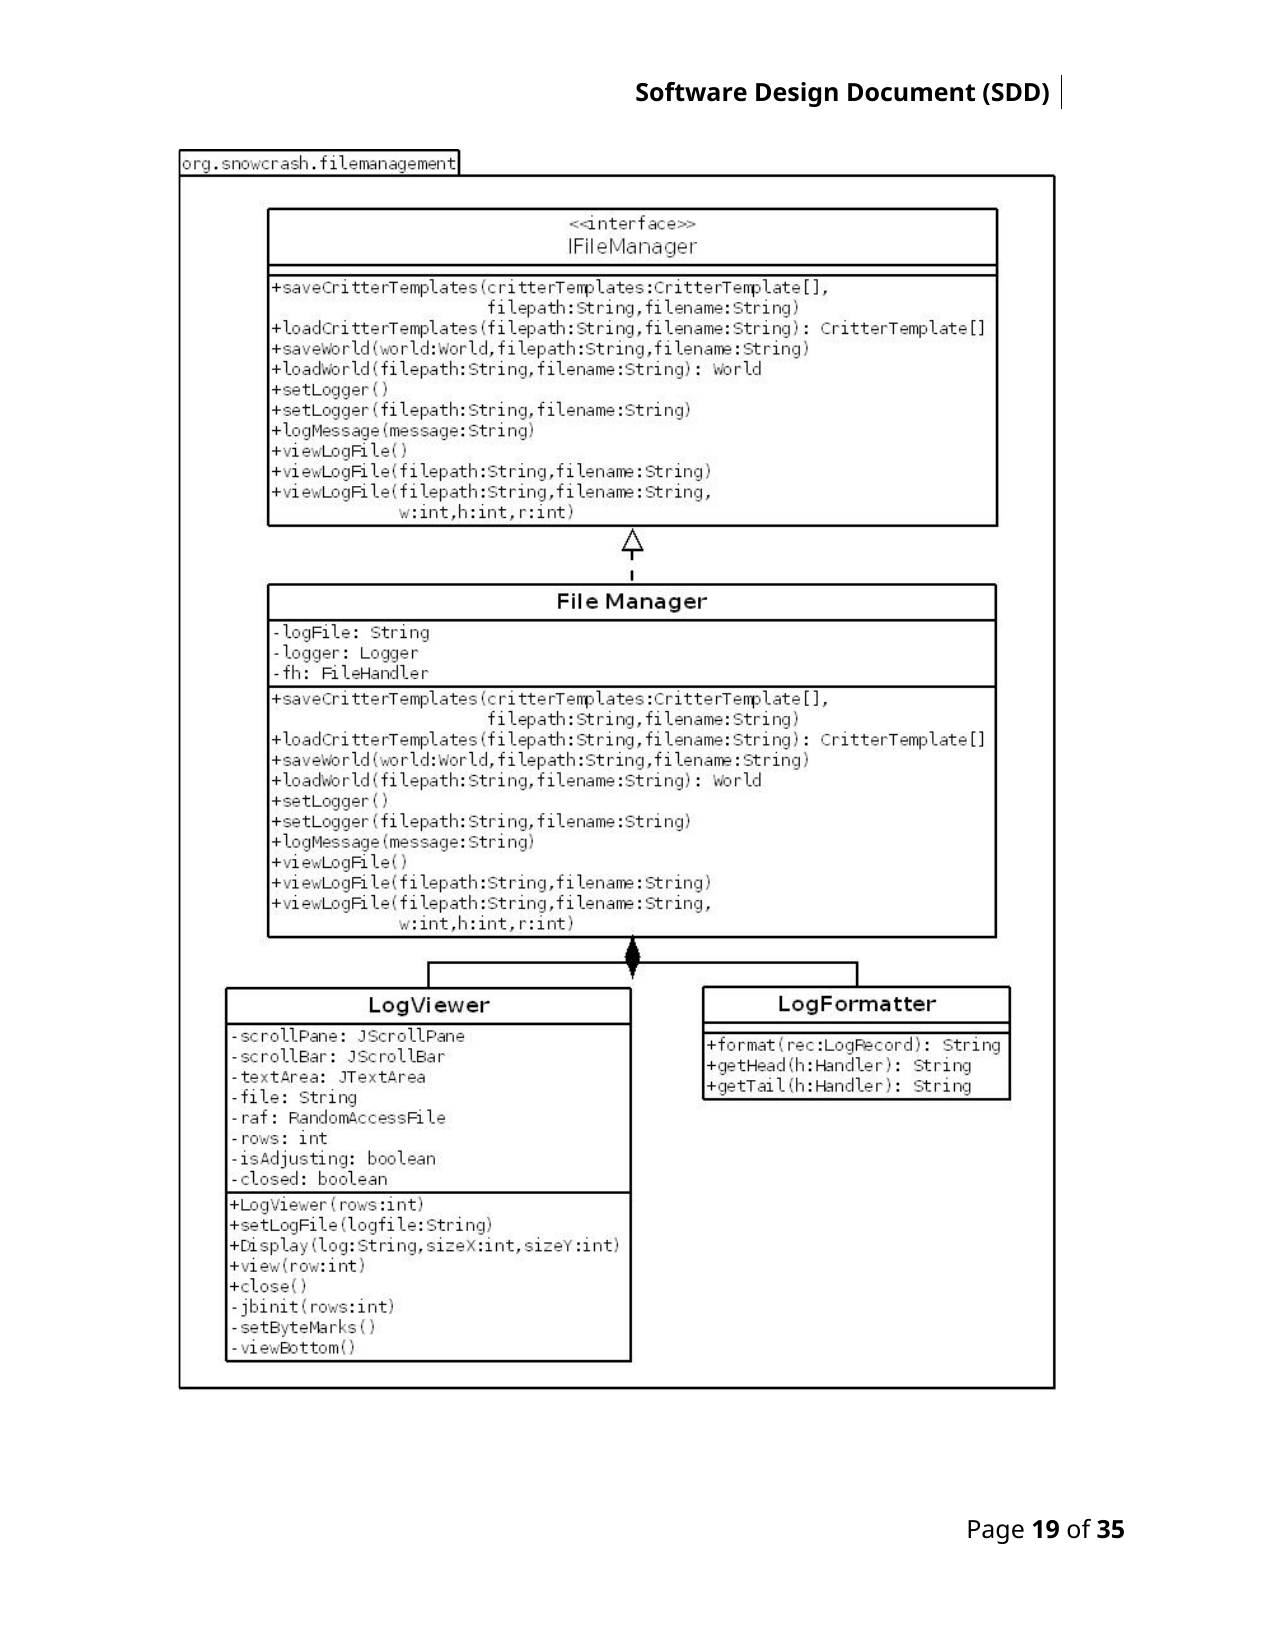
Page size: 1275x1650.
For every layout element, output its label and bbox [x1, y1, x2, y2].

picture [178, 149, 1057, 1392]
